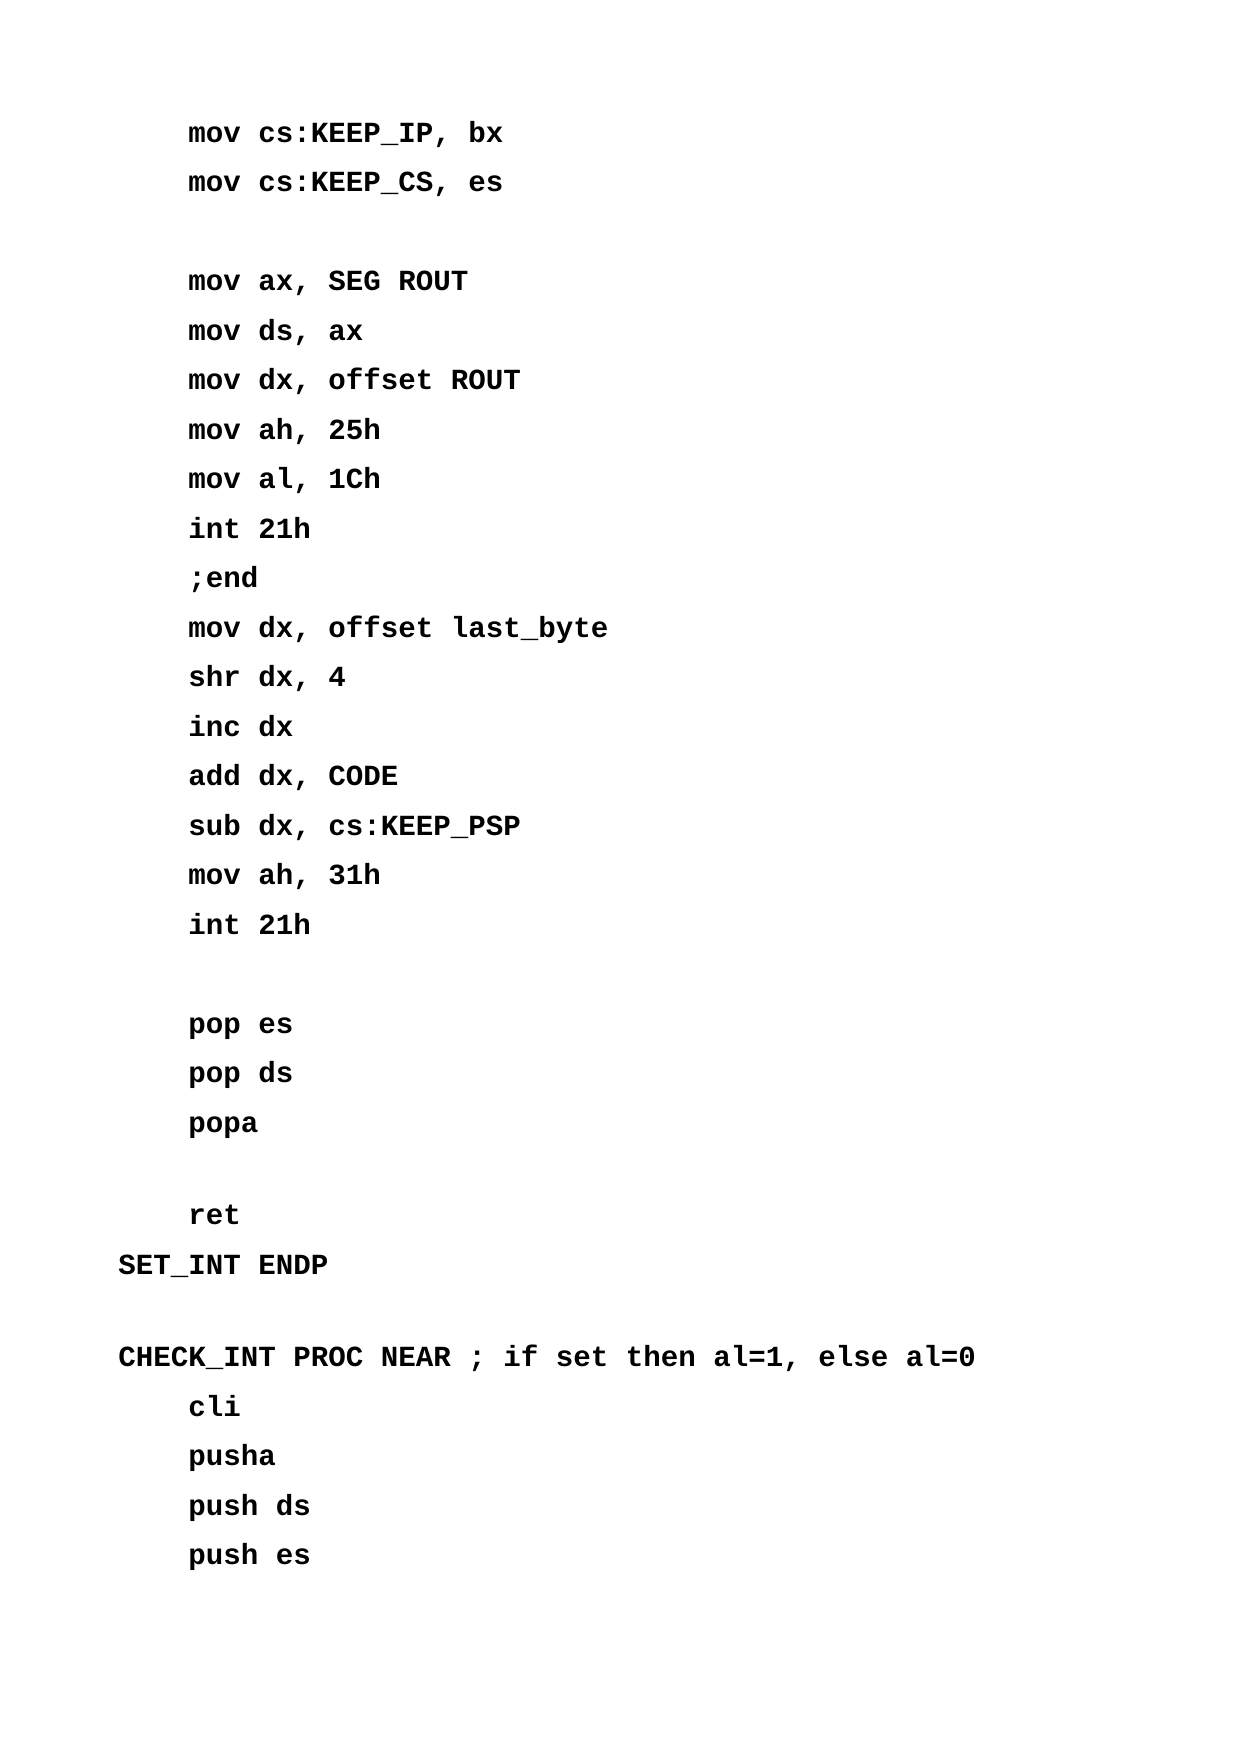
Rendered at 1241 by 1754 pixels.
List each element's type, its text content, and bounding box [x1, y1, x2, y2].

text mov cs:KEEP_CS, es [118, 168, 1122, 201]
text mov dx, offset ROUT [118, 366, 1122, 398]
text pop es [118, 1009, 1122, 1042]
text cli [118, 1392, 1122, 1425]
text inc dx [118, 712, 1122, 745]
text mov al, 1Ch [118, 464, 1122, 497]
text SET_INT ENDP [118, 1250, 1122, 1283]
text mov ah, 31h [118, 860, 1122, 893]
text popa [118, 1108, 1122, 1141]
text pop ds [118, 1058, 1122, 1091]
text ;end [118, 563, 1122, 596]
text sub dx, cs:KEEP_PSP [118, 811, 1122, 844]
text push es [118, 1540, 1122, 1573]
text mov ah, 25h [118, 415, 1122, 448]
text pusha [118, 1441, 1122, 1474]
text CHECK_INT PROC NEAR ; if set then al=1, else al=0 [118, 1342, 1122, 1375]
text mov dx, offset last_byte [118, 613, 1122, 646]
text int 21h [118, 514, 1122, 547]
text push ds [118, 1491, 1122, 1524]
text mov ds, ax [118, 316, 1122, 349]
text mov ax, SEG ROUT [118, 267, 1122, 299]
text shr dx, 4 [118, 662, 1122, 695]
text int 21h [118, 910, 1122, 943]
text add dx, CODE [118, 761, 1122, 794]
text mov cs:KEEP_IP, bx [118, 118, 1122, 151]
text ret [118, 1200, 1122, 1233]
